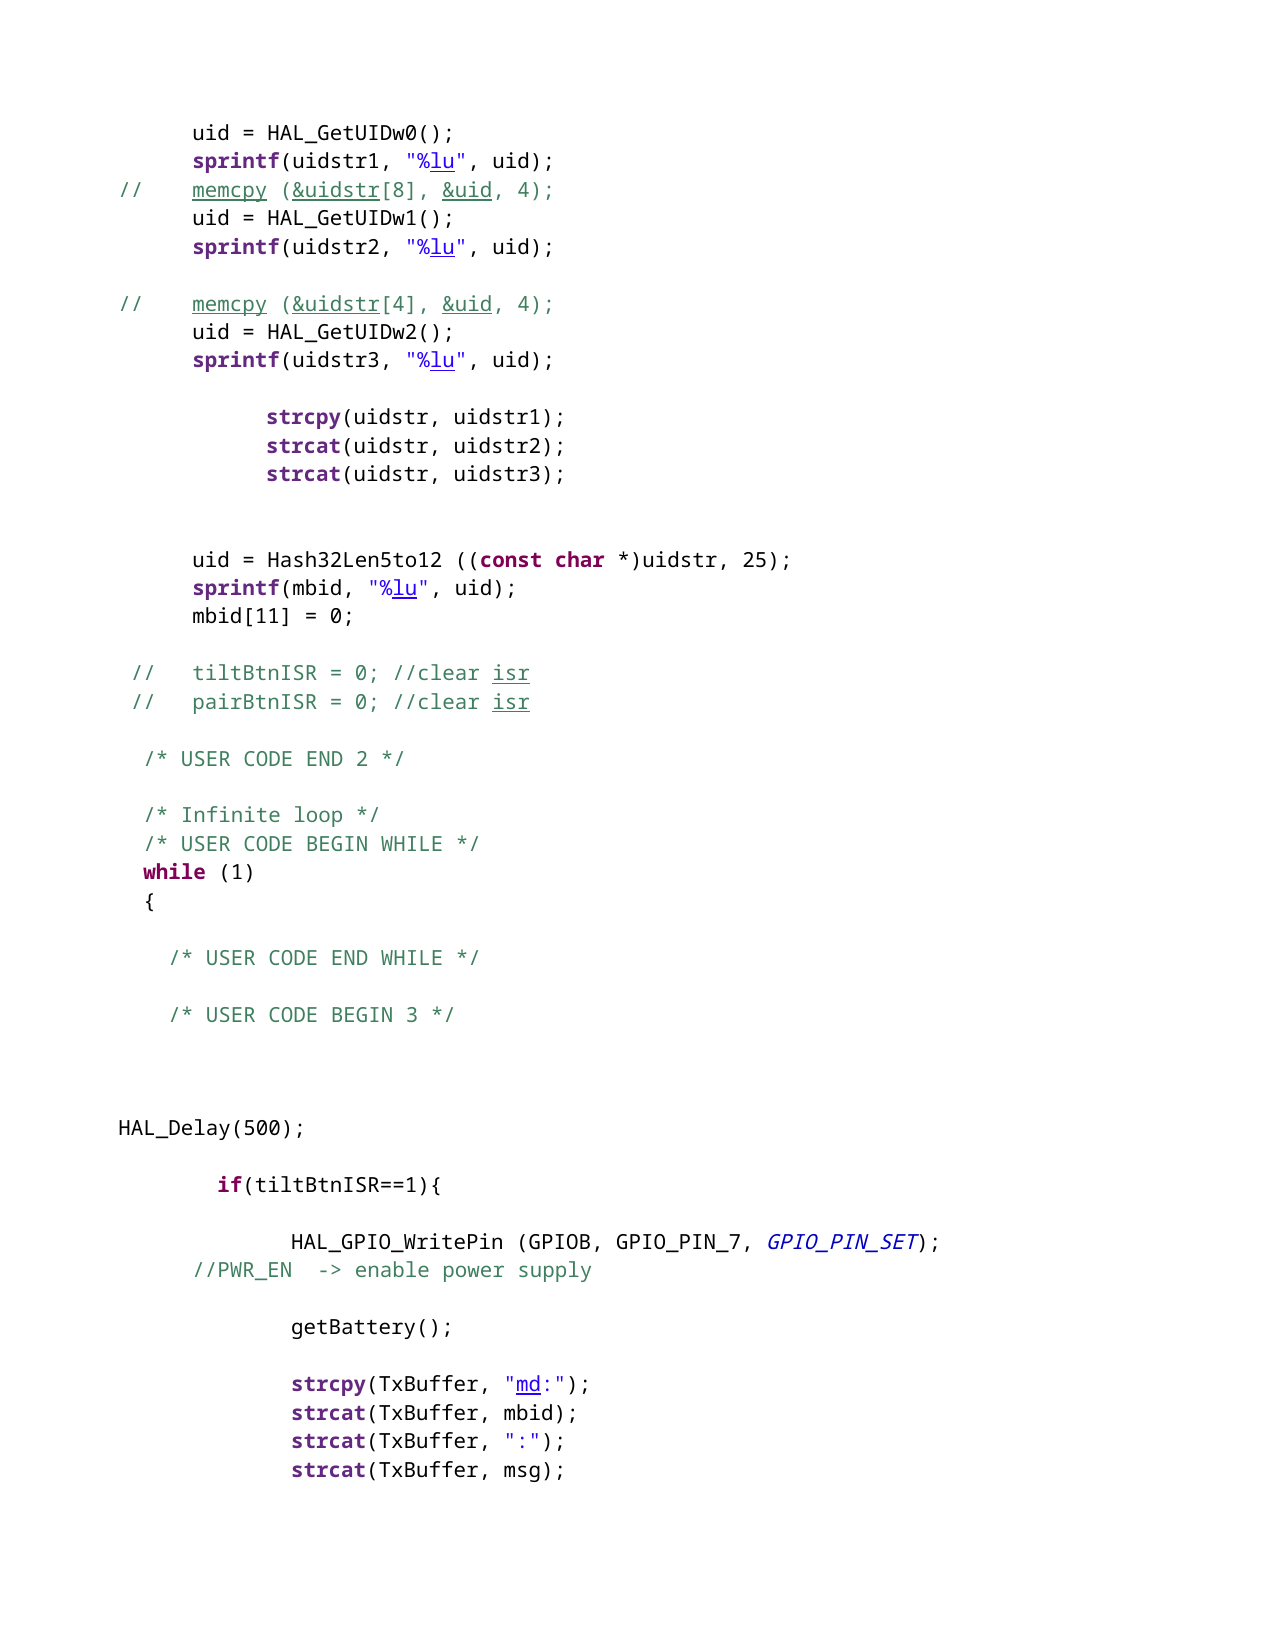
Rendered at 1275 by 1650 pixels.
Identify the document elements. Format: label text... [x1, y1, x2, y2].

text if(tiltBtnISR==1){ [118, 1170, 1157, 1199]
text strcat(uidstr, uidstr2); [118, 431, 1157, 459]
text /* USER CODE BEGIN WHILE */ [118, 829, 1157, 857]
text strcat(TxBuffer, ":"); [118, 1426, 1157, 1455]
text mbid[11] = 0; [118, 602, 1157, 630]
text strcpy(TxBuffer, "md:"); [118, 1369, 1157, 1398]
text HAL_Delay(500); [118, 1113, 1157, 1142]
text /* USER CODE END WHILE */ [118, 943, 1157, 971]
text // memcpy (&uidstr[8], &uid, 4); [118, 175, 1157, 203]
text /* Infinite loop */ [118, 801, 1157, 829]
text getBattery(); [118, 1312, 1157, 1341]
text sprintf(uidstr1, "%lu", uid); [118, 147, 1157, 175]
text /* USER CODE END 2 */ [118, 744, 1157, 772]
text strcat(TxBuffer, mbid); [118, 1398, 1157, 1426]
text HAL_GPIO_WritePin (GPIOB, GPIO_PIN_7, GPIO_PIN_SET); //PWR_EN -> enable power supply [118, 1227, 1157, 1284]
text // pairBtnISR = 0; //clear isr [118, 687, 1157, 715]
text { [118, 886, 1157, 914]
text sprintf(uidstr2, "%lu", uid); [118, 232, 1157, 260]
text strcat(uidstr, uidstr3); [118, 459, 1157, 488]
text uid = HAL_GetUIDw0(); [118, 118, 1157, 147]
text /* USER CODE BEGIN 3 */ [118, 1000, 1157, 1028]
text // memcpy (&uidstr[4], &uid, 4); [118, 289, 1157, 317]
text // tiltBtnISR = 0; //clear isr [118, 658, 1157, 687]
text sprintf(uidstr3, "%lu", uid); [118, 346, 1157, 374]
text strcpy(uidstr, uidstr1); [118, 402, 1157, 431]
text uid = HAL_GetUIDw2(); [118, 317, 1157, 346]
text sprintf(mbid, "%lu", uid); [118, 573, 1157, 602]
text strcat(TxBuffer, msg); [118, 1455, 1157, 1483]
text uid = HAL_GetUIDw1(); [118, 203, 1157, 232]
text while (1) [118, 857, 1157, 886]
text uid = Hash32Len5to12 ((const char *)uidstr, 25); [118, 545, 1157, 573]
